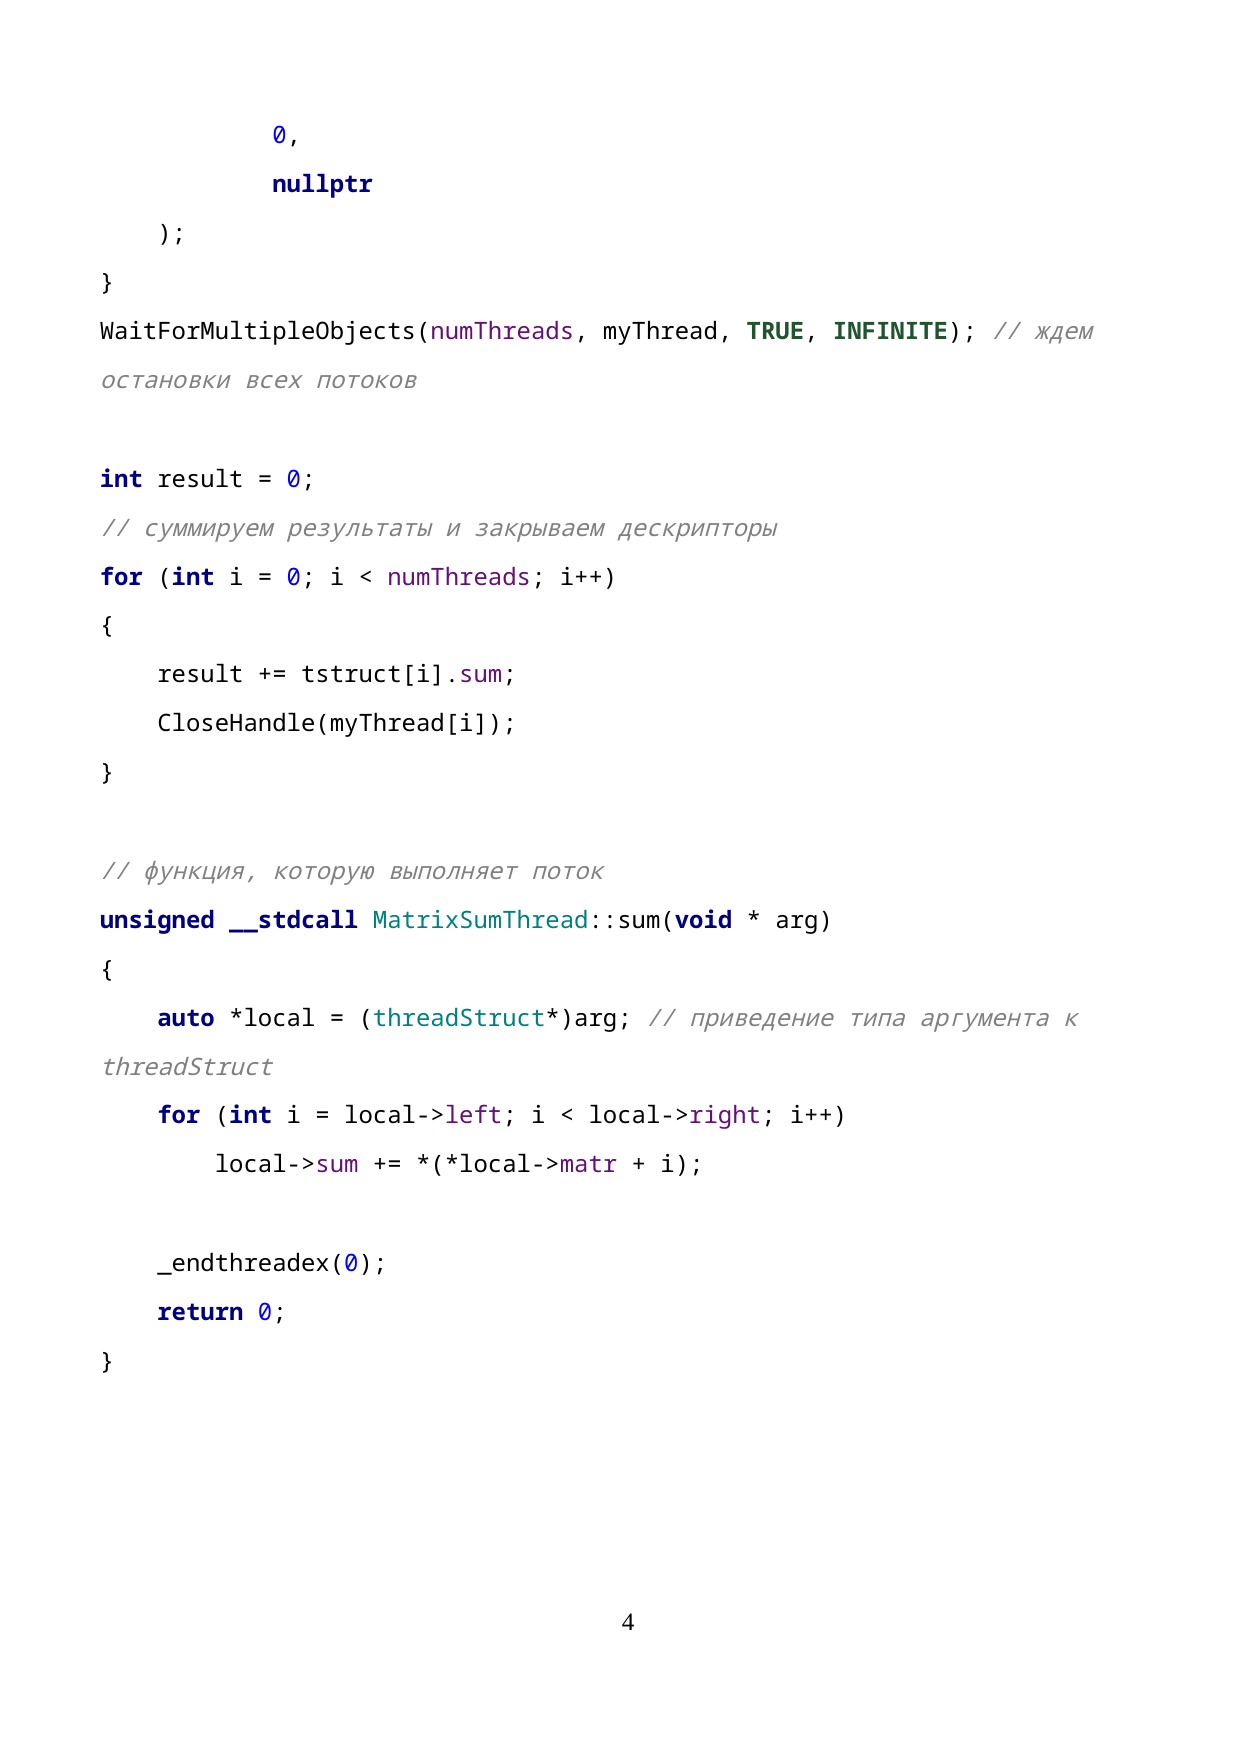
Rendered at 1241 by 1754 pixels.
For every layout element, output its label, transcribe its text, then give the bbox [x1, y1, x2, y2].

text // функция, которую выполняет поток unsigned __stdcall MatrixSumThread::sum(void * arg) { auto *local = (threadStruct*)arg; // приведение типа аргумента к threadStruct for (int i = local->left; i < local->right; i++) local->sum += *(*local->matr + i); _endthreadex(0); return 0; } [99, 854, 1156, 1376]
text 0, nullptr ); } [99, 118, 1156, 297]
text int result = 0; // суммируем результаты и закрываем дескрипторы for (int i = 0; i < numThreads; i++) { result += tstruct[i].sum; CloseHandle(myThread[i]); } [99, 462, 1156, 787]
text WaitForMultipleObjects(numThreads, myThread, TRUE, INFINITE); // ждем остановки всех потоков [99, 313, 1156, 395]
